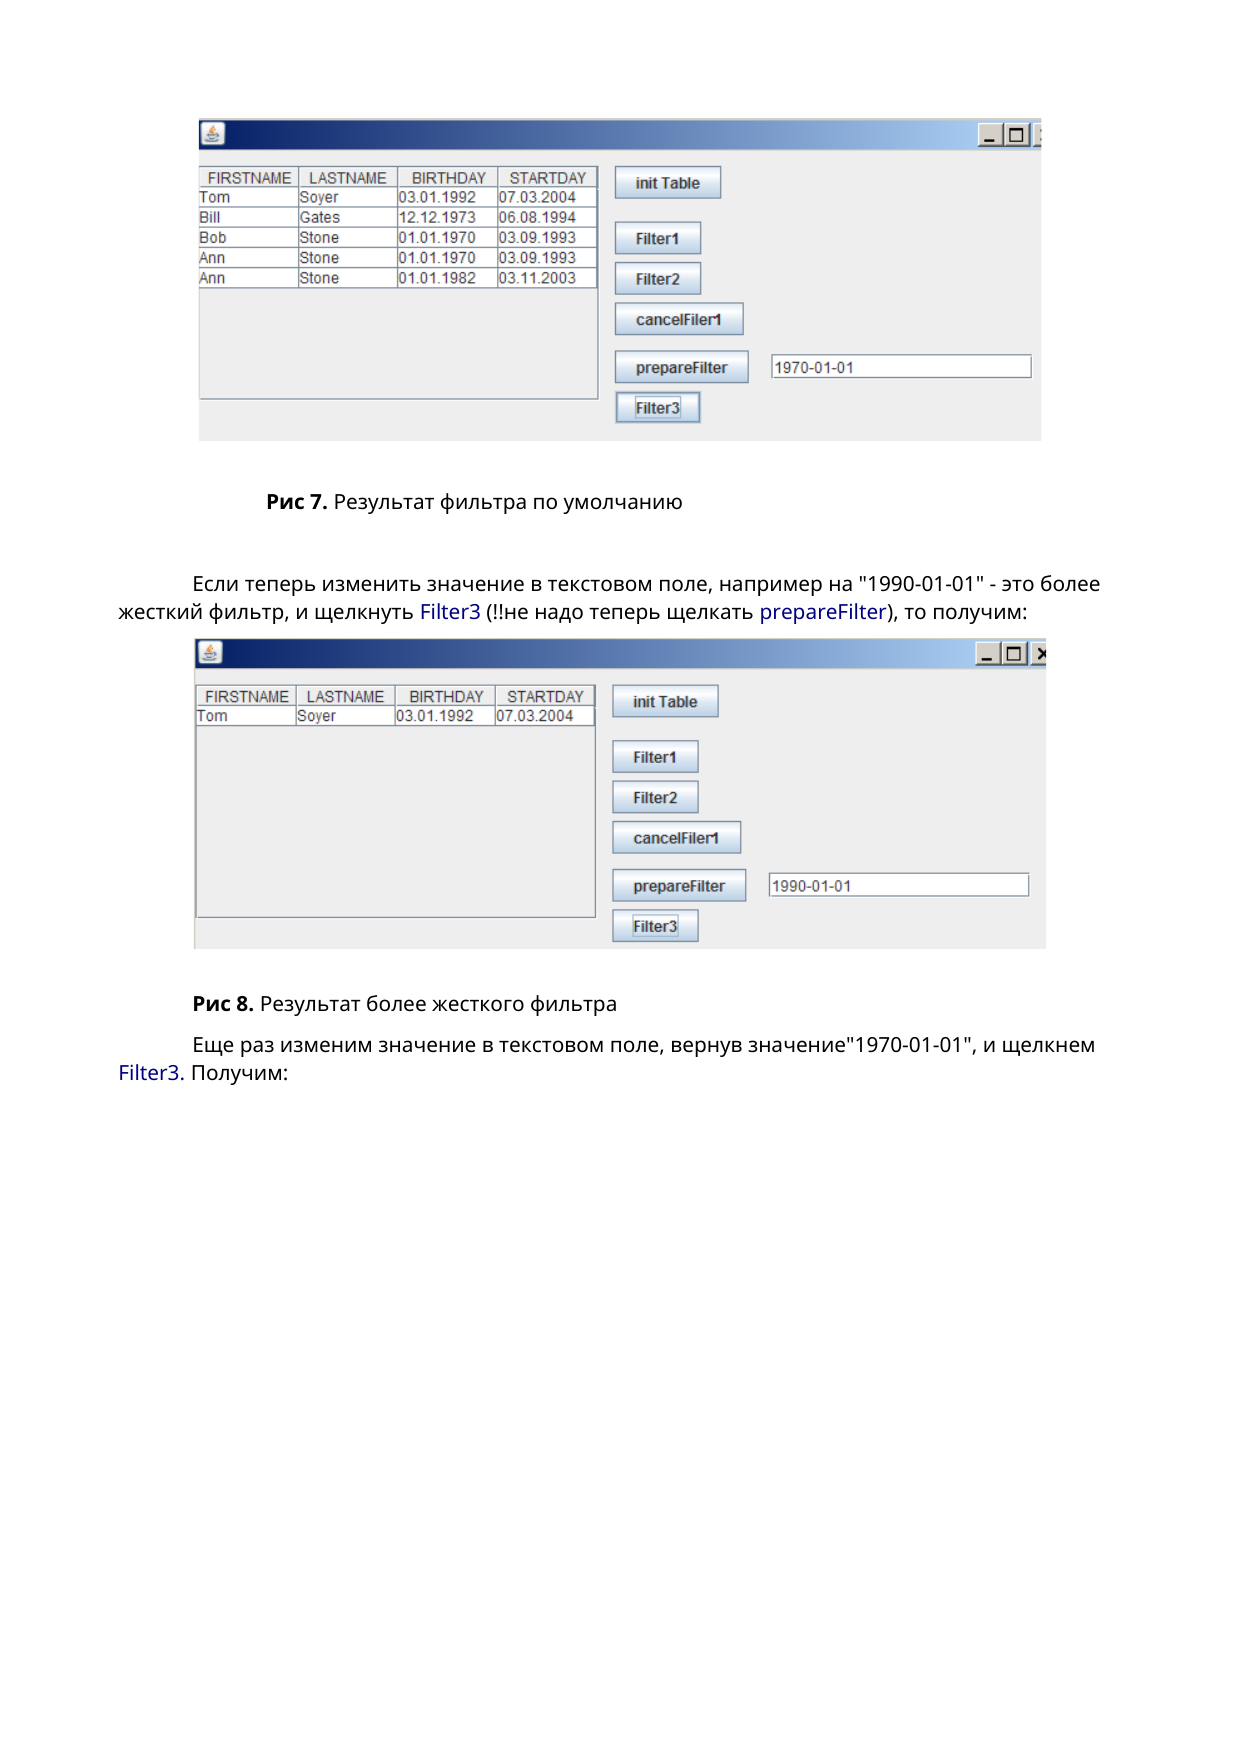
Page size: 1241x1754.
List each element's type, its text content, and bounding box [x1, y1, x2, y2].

text Если теперь изменить значение в текстовом поле, например на "1990-01-01" - это более жесткий фильтр, и щелкнуть Filter3 (!!не надо теперь щелкать prepareFilter), то получим: [118, 569, 1122, 626]
text Рис 8. Результат более жесткого фильтра [118, 989, 1122, 1018]
text Рис 7. Результат фильтра по умолчанию [118, 487, 1122, 515]
text Еще раз изменим значение в текстовом поле, вернув значение"1970-01-01", и щелкнем Filter3. Получим: [118, 1030, 1122, 1087]
